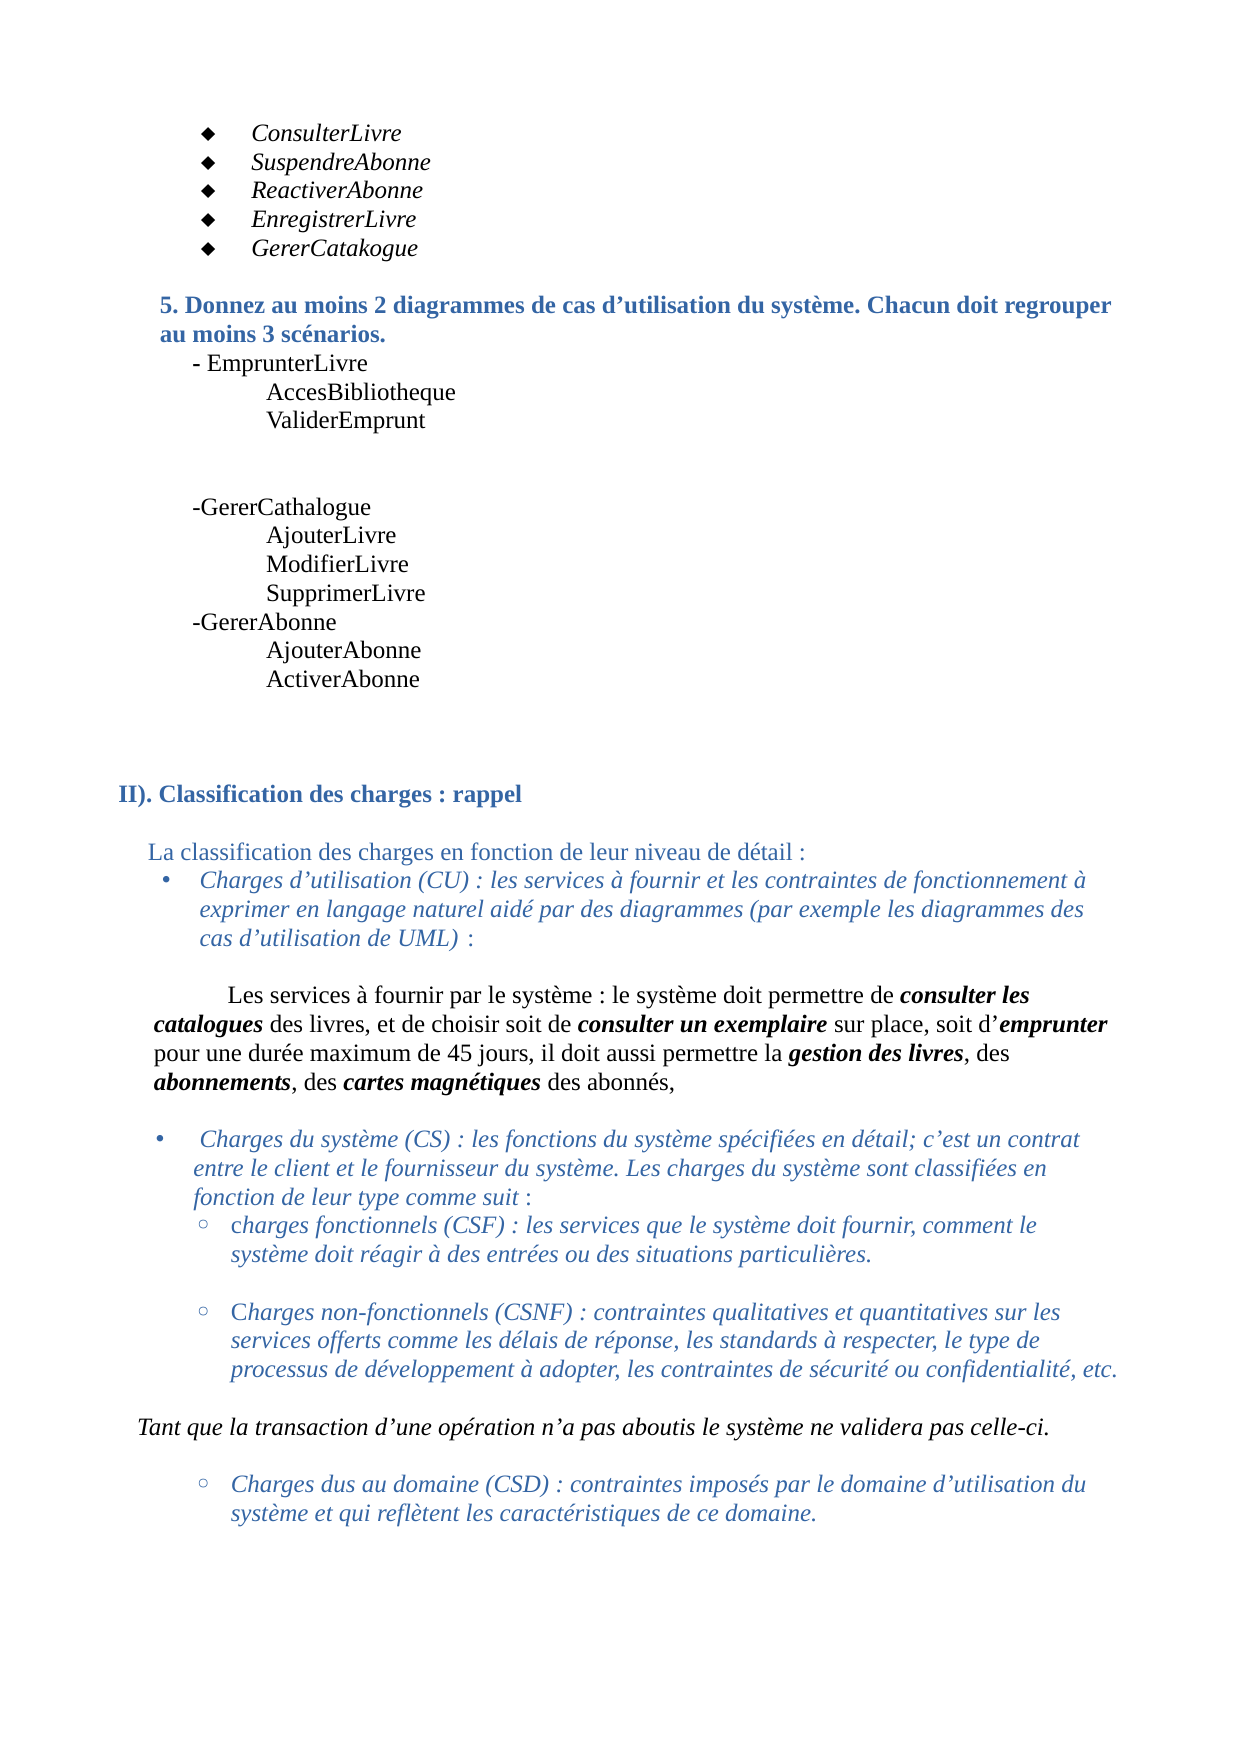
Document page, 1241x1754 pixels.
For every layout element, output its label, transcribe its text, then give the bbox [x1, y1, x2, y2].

list Charges du système (CS) : les fonctions du système spécifiées en détail; c’est un contrat entre le client et le fournisseur du système. Les charges du système sont classifiées en fonction de leur type comme suit : [156, 1124, 1122, 1211]
text Les services à fournir par le système : le système doit permettre de consulter les catalogues des livres, et de choisir soit de consulter un exemplaire sur place, soit d’emprunter pour une durée maximum de 45 jours, il doit aussi permettre la gestion des livres, des abonnements, des cartes magnétiques des abonnés, [153, 981, 1122, 1096]
text La classification des charges en fonction de leur niveau de détail : [148, 837, 1122, 866]
list GererCatakogue [177, 233, 1122, 262]
text ValiderEmprunt [118, 406, 1122, 434]
text SupprimerLivre [118, 578, 1122, 607]
list Charges non-fonctionnels (CSNF) : contraintes qualitatives et quantitatives sur les services offerts comme les délais de réponse, les standards à respecter, le type de processus de développement à adopter, les contraintes de sécurité ou confidentialité, etc. [193, 1297, 1122, 1383]
text AjouterAbonne [118, 636, 1122, 664]
list EnregistrerLivre [177, 204, 1122, 233]
text -GererAbonne [118, 607, 1122, 636]
list Charges dus au domaine (CSD) : contraintes imposés par le domaine d’utilisation du système et qui reflètent les caractéristiques de ce domaine. [193, 1469, 1122, 1527]
list ReactiverAbonne [177, 176, 1122, 204]
text -GererCathalogue [118, 492, 1122, 521]
text AccesBibliotheque [118, 377, 1122, 406]
text ModifierLivre [118, 549, 1122, 578]
text Tant que la transaction d’une opération n’a pas aboutis le système ne validera pas celle-ci. [118, 1412, 1122, 1441]
list ConsulterLivre [177, 118, 1122, 147]
text - EmprunterLivre [118, 348, 1122, 377]
text 5. Donnez au moins 2 diagrammes de cas d’utilisation du système. Chacun doit regrouper au moins 3 scénarios. [159, 291, 1122, 348]
list Charges d’utilisation (CU) : les services à fournir et les contraintes de fonctionnement à exprimer en langage naturel aidé par des diagrammes (par exemple les diagrammes des cas d’utilisation de UML) : [162, 866, 1122, 952]
list charges fonctionnels (CSF) : les services que le système doit fournir, comment le système doit réagir à des entrées ou des situations particulières. [193, 1211, 1122, 1268]
text AjouterLivre [118, 521, 1122, 549]
text ActiverAbonne [118, 664, 1122, 693]
text II). Classification des charges : rappel [118, 779, 1122, 808]
list SuspendreAbonne [177, 147, 1122, 176]
